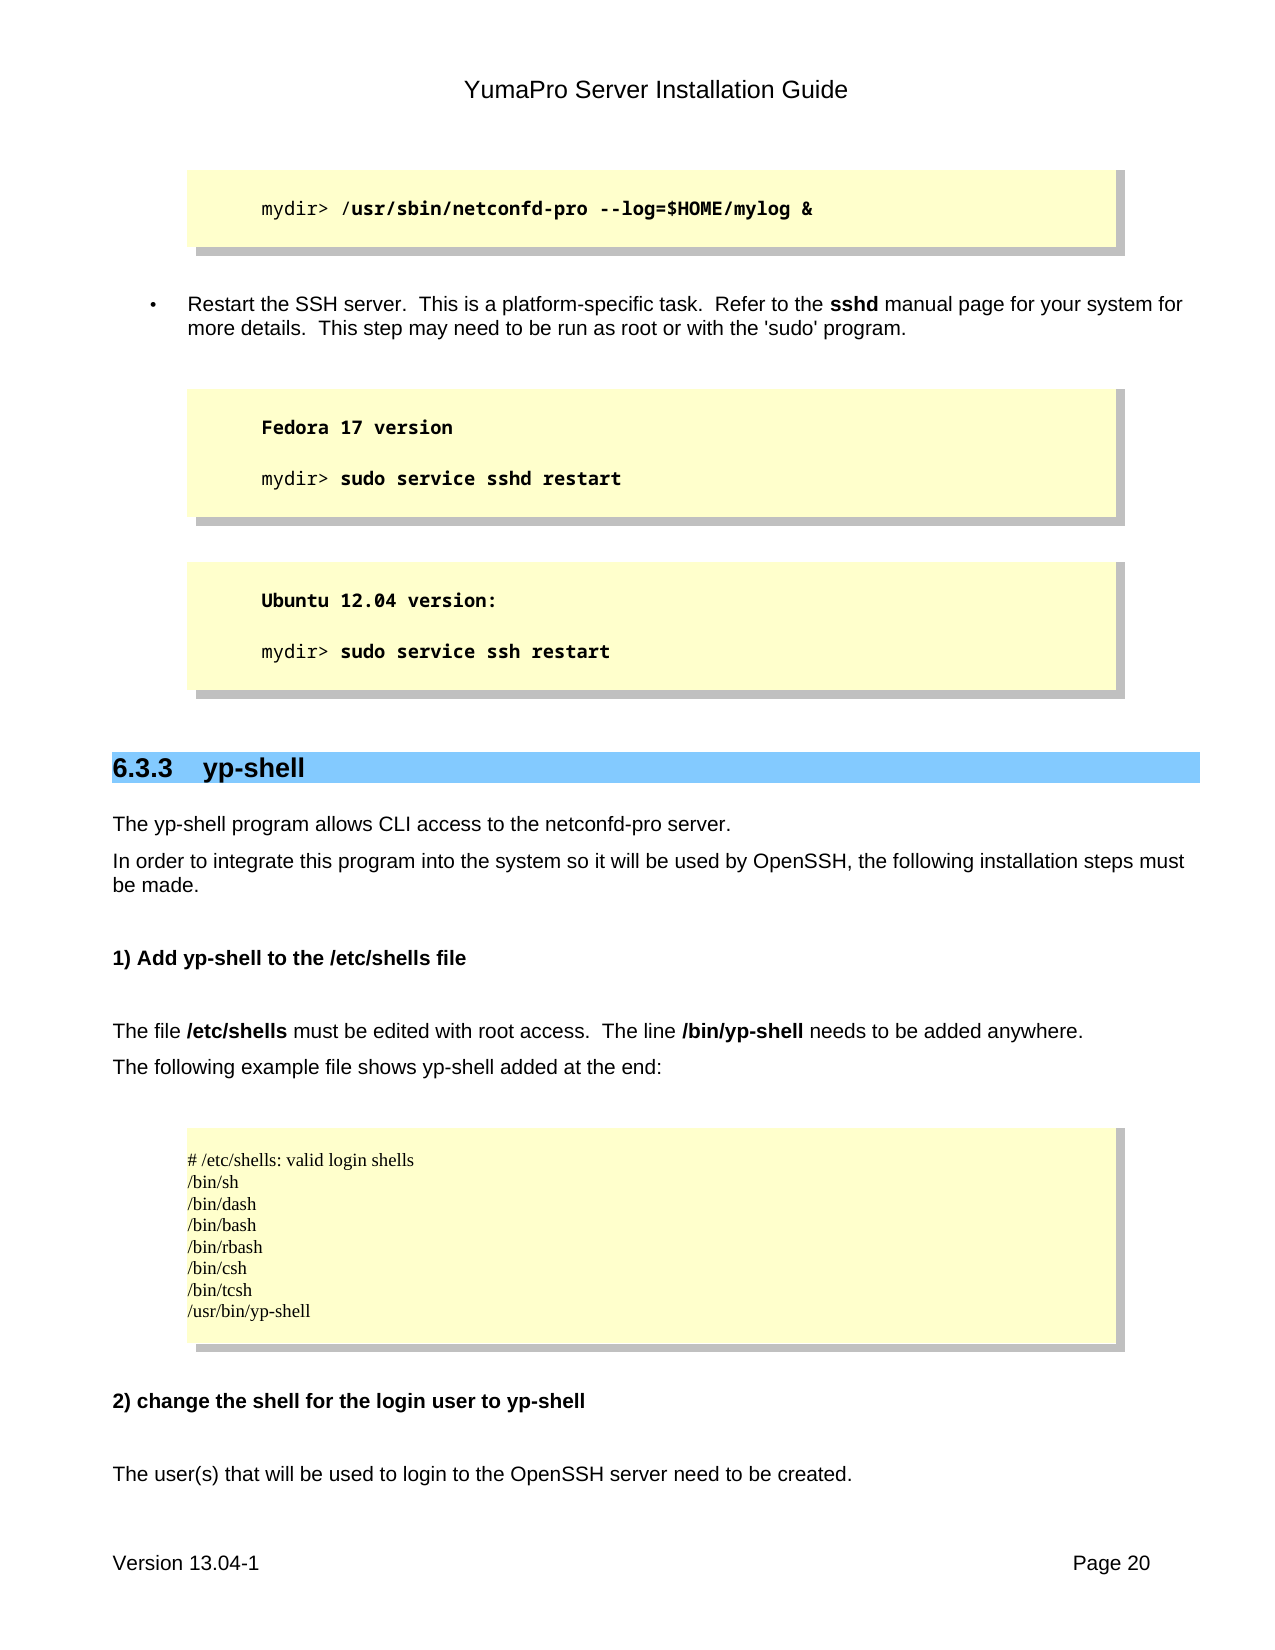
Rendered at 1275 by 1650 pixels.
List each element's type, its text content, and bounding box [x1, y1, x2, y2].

text /bin/sh [187, 1171, 1116, 1192]
text /bin/bash [187, 1214, 1116, 1236]
text In order to integrate this program into the system so it will be used by OpenSSH, the following installation steps must be made. [112, 849, 1200, 897]
text /bin/rbash [187, 1236, 1116, 1257]
text The user(s) that will be used to login to the OpenSSH server need to be created. [112, 1462, 1200, 1486]
text /bin/tcsh [187, 1279, 1116, 1300]
text The following example file shows yp-shell added at the end: [112, 1055, 1200, 1079]
text /bin/dash [187, 1192, 1116, 1214]
text Fedora 17 version mydir> sudo service sshd restart [187, 389, 1116, 517]
subtitle yp-shell [112, 752, 1200, 783]
text The file /etc/shells must be edited with root access. The line /bin/yp-shell needs to be added anywhere. [112, 1018, 1200, 1042]
text Ubuntu 12.04 version: mydir> sudo service ssh restart [187, 562, 1116, 690]
text 2) change the shell for the login user to yp-shell [112, 1389, 1200, 1413]
text /bin/csh [187, 1257, 1116, 1279]
text /usr/bin/yp-shell [187, 1300, 1116, 1343]
text 1) Add yp-shell to the /etc/shells file [112, 946, 1200, 969]
list Restart the SSH server. This is a platform-specific task. Refer to the sshd manual page for your system for more details. This step may need to be run as root or with the 'sudo' program. [150, 292, 1200, 340]
text mydir> /usr/sbin/netconfd-pro --log=$HOME/mylog & [187, 170, 1116, 247]
text The yp-shell program allows CLI access to the netconfd-pro server. [112, 812, 1200, 836]
text # /etc/shells: valid login shells [187, 1128, 1116, 1171]
